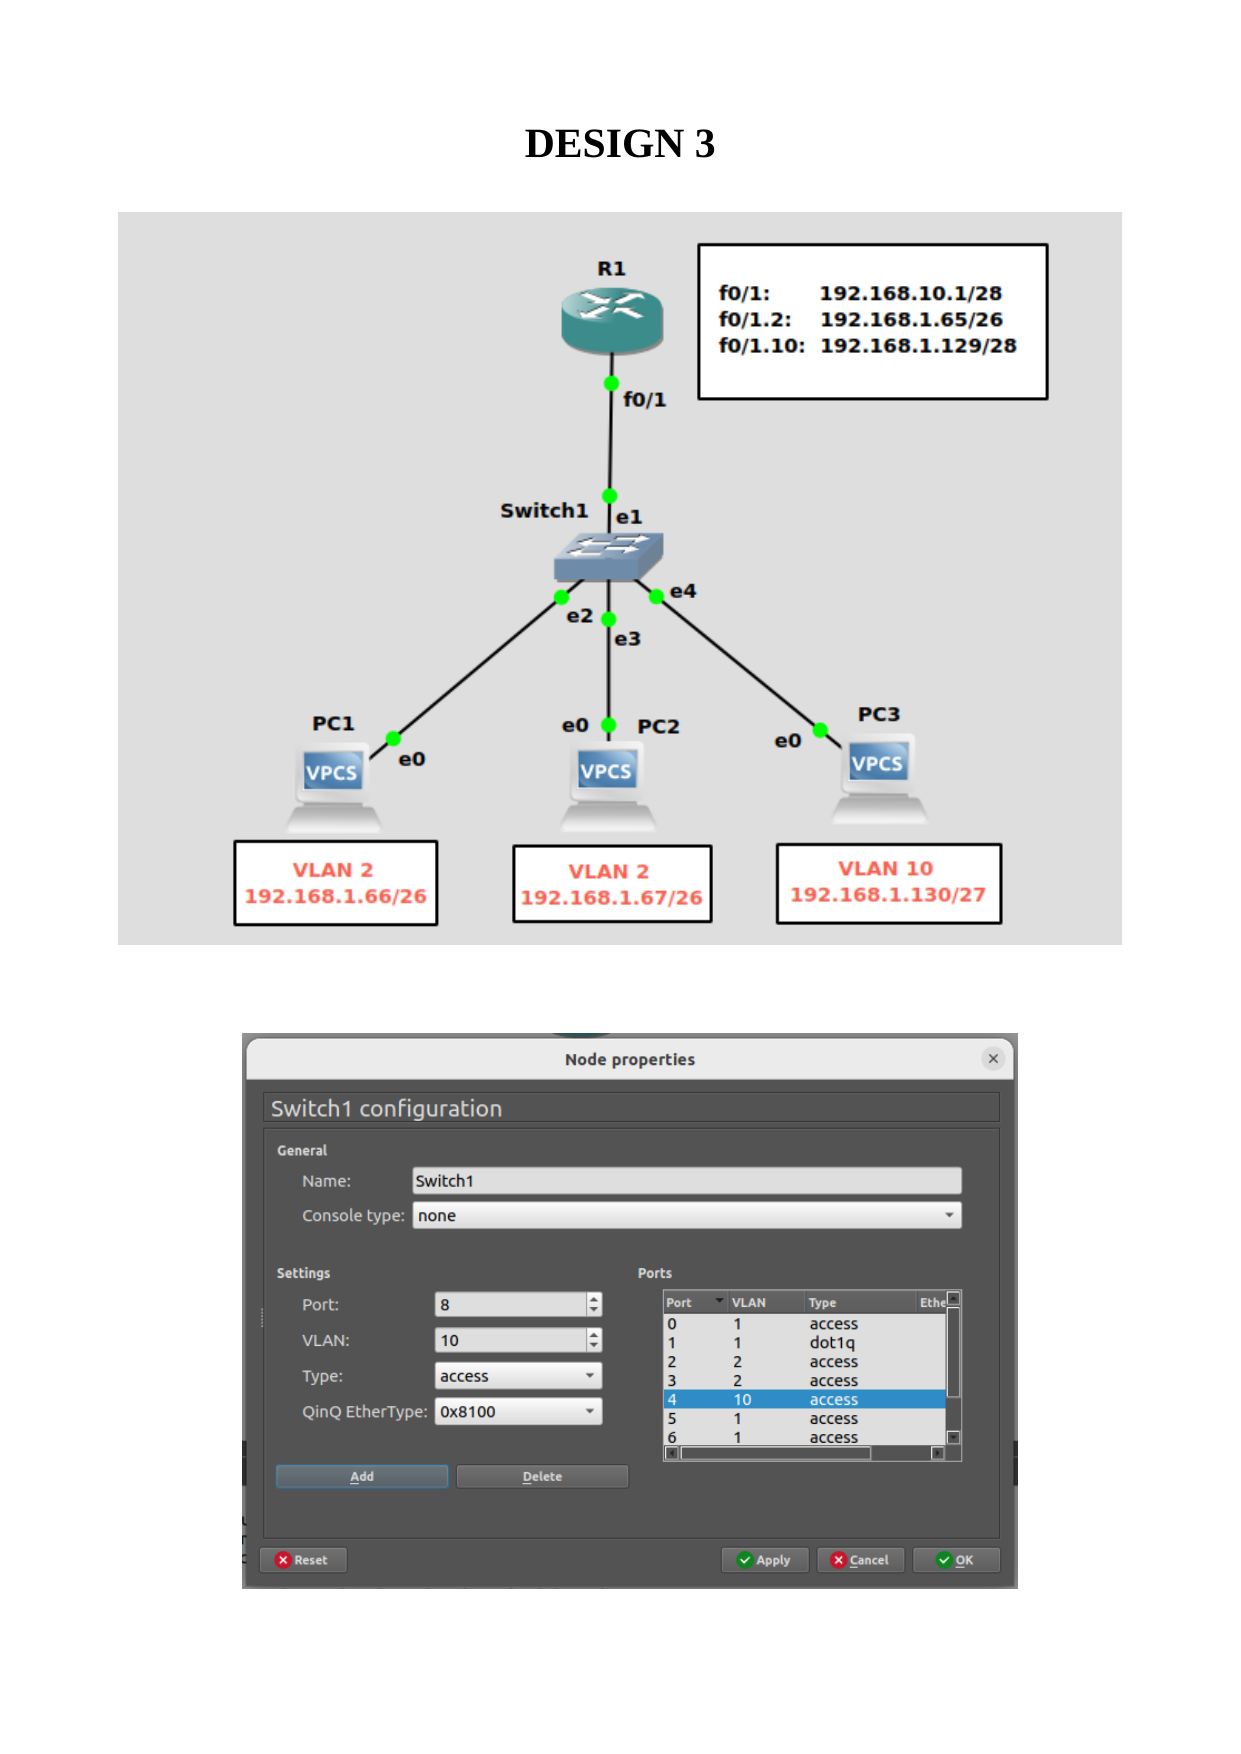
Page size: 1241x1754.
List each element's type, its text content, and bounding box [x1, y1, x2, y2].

text DESIGN 3 [118, 118, 1122, 166]
picture [118, 212, 1123, 945]
picture [242, 1033, 1018, 1589]
